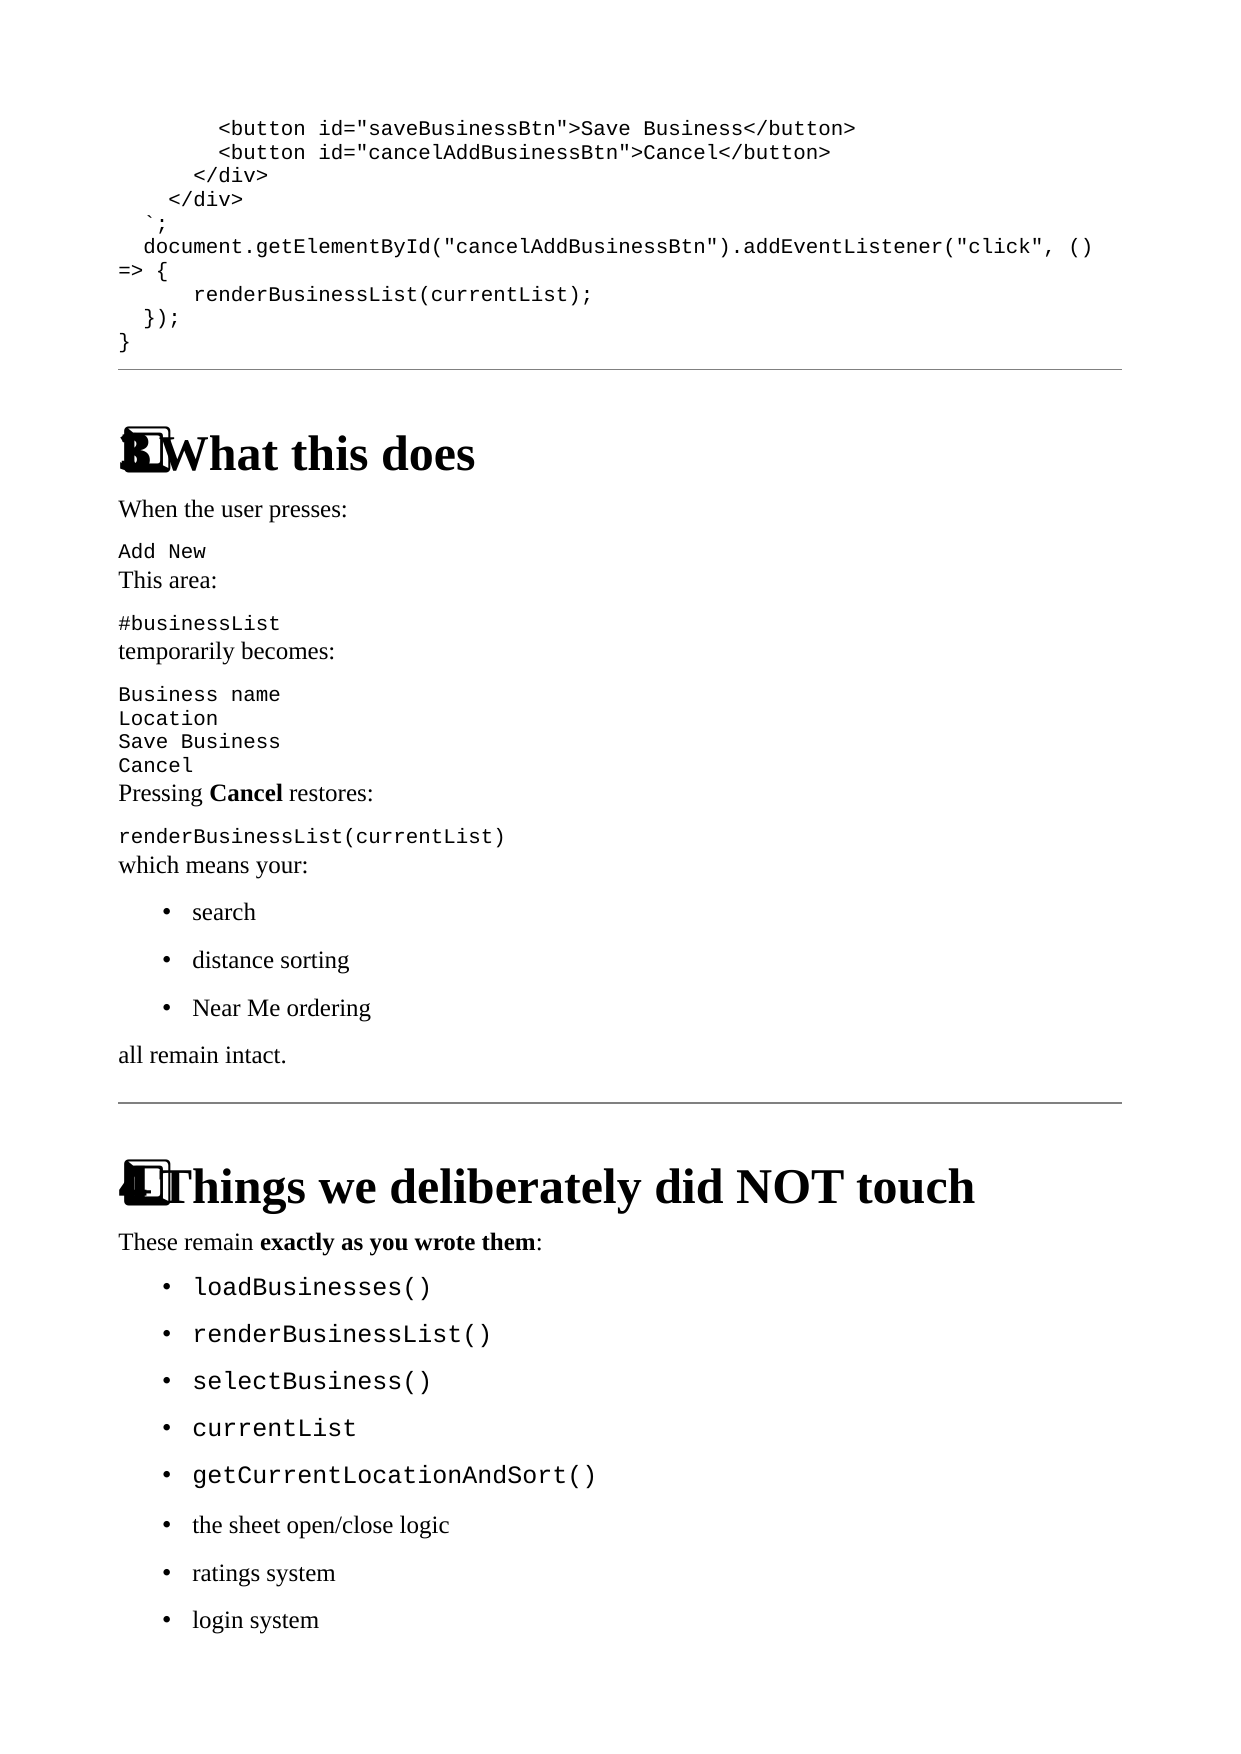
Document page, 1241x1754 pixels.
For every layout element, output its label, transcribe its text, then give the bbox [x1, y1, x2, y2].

text </div> [118, 165, 1122, 189]
text Save Business [118, 731, 1122, 755]
text <button id="cancelAddBusinessBtn">Cancel</button> [118, 142, 1122, 165]
text When the user presses: [118, 494, 1122, 523]
list renderBusinessList() [162, 1322, 1122, 1350]
subtitle 4️⃣ Things we deliberately did NOT touch [118, 1157, 1122, 1214]
text `; [118, 213, 1122, 236]
list Near Me ordering [162, 993, 1122, 1021]
text </div> [118, 189, 1122, 213]
text Business name [118, 684, 1122, 708]
text }); [118, 307, 1122, 331]
text Location [118, 708, 1122, 731]
text document.getElementById("cancelAddBusinessBtn").addEventListener("click", () => { [118, 236, 1122, 284]
text all remain intact. [118, 1040, 1122, 1069]
text Add New [118, 541, 1122, 565]
text This area: [118, 565, 1122, 594]
list currentList [162, 1416, 1122, 1444]
list getCurrentLocationAndSort() [162, 1463, 1122, 1491]
subtitle 3️⃣ What this does [118, 424, 1122, 481]
text #businessList [118, 613, 1122, 636]
text Pressing Cancel restores: [118, 778, 1122, 807]
list selectBusiness() [162, 1369, 1122, 1397]
text which means your: [118, 850, 1122, 878]
text <button id="saveBusinessBtn">Save Business</button> [118, 118, 1122, 142]
text } [118, 331, 1122, 354]
text renderBusinessList(currentList) [118, 826, 1122, 850]
list login system [162, 1605, 1122, 1634]
list loadBusinesses() [162, 1275, 1122, 1303]
list distance sorting [162, 945, 1122, 974]
text Cancel [118, 755, 1122, 778]
text renderBusinessList(currentList); [118, 284, 1122, 307]
list ratings system [162, 1558, 1122, 1586]
list the sheet open/close logic [162, 1510, 1122, 1539]
text temporarily becomes: [118, 636, 1122, 665]
list search [162, 897, 1122, 926]
text These remain exactly as you wrote them: [118, 1227, 1122, 1256]
